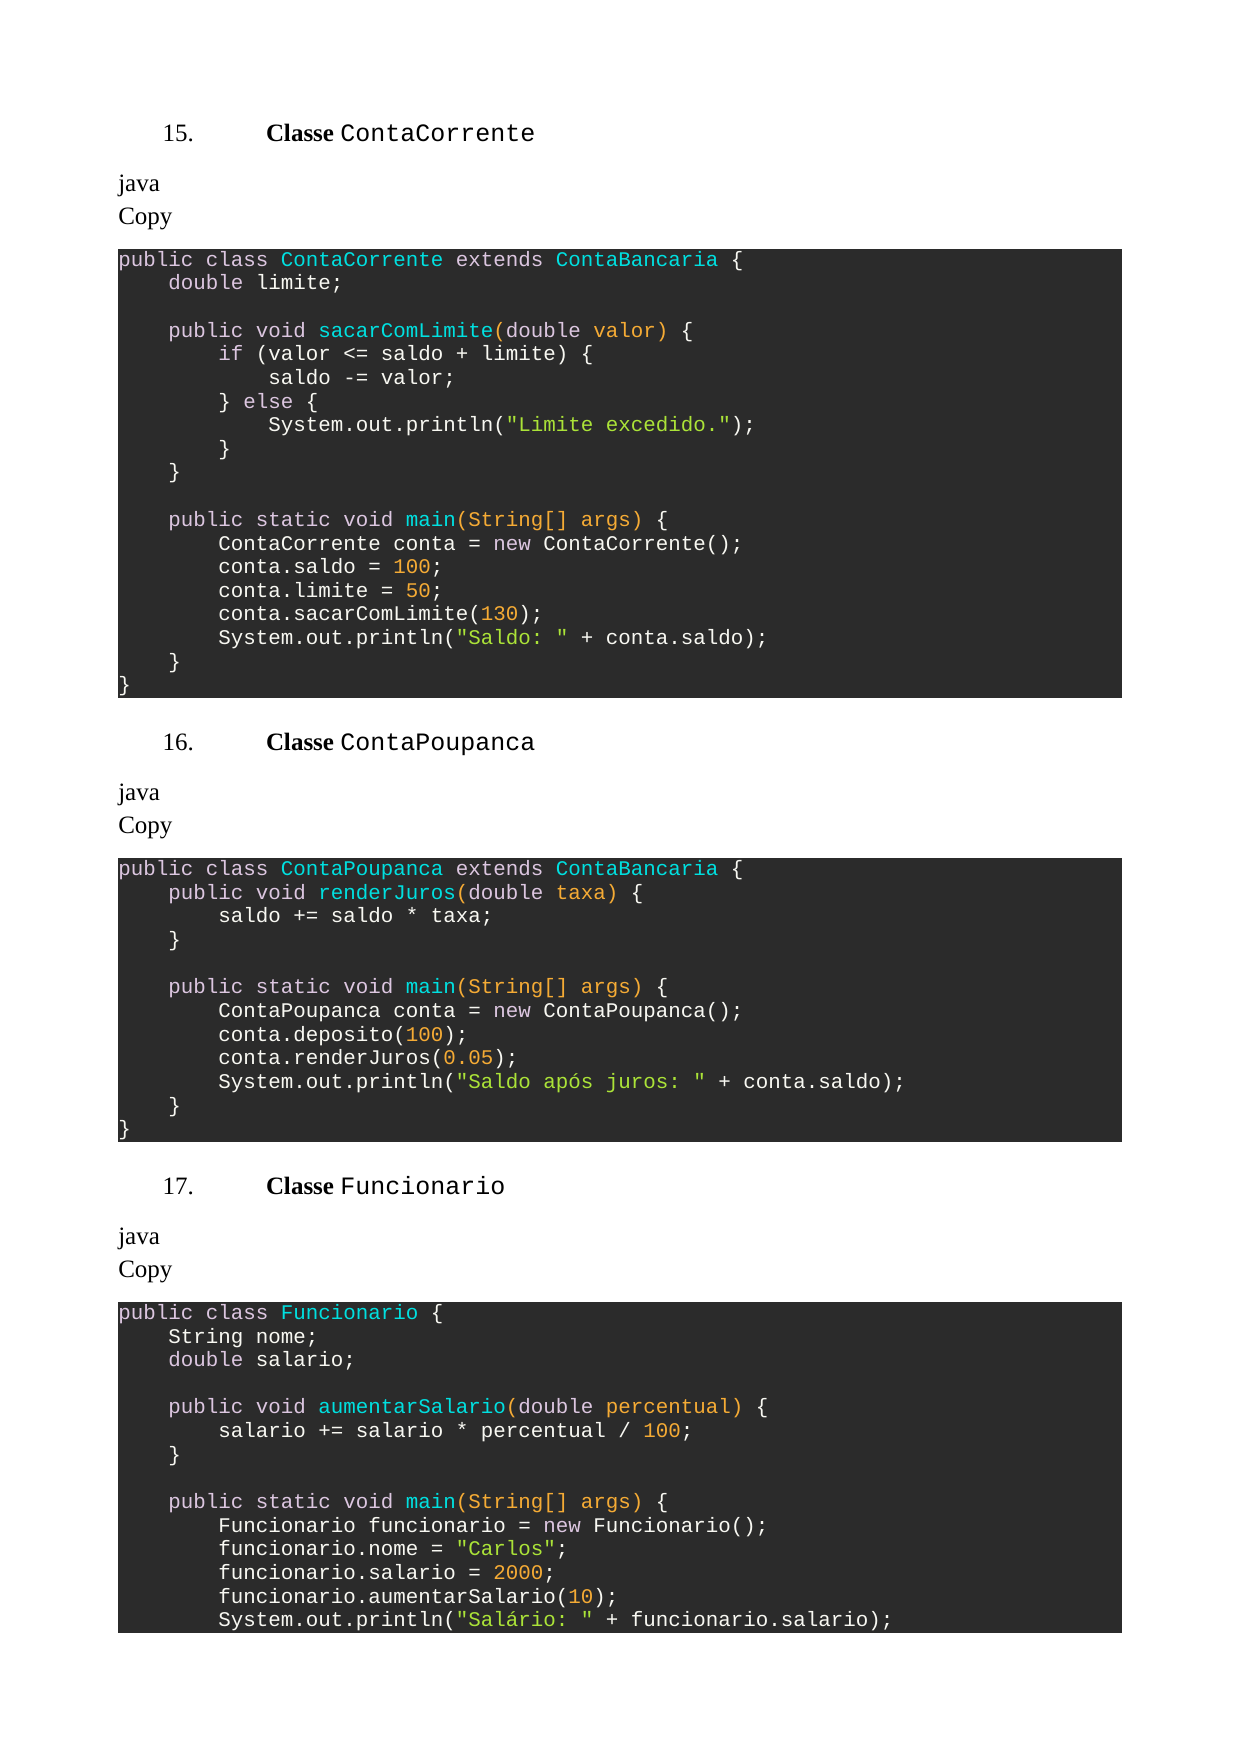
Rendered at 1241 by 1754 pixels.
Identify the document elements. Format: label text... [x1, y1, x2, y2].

text double limite; [118, 272, 1122, 296]
text if (valor <= saldo + limite) { [118, 343, 1122, 367]
text Funcionario funcionario = new Funcionario(); [118, 1515, 1122, 1538]
text funcionario.salario = 2000; [118, 1562, 1122, 1586]
text Copy [118, 1254, 1122, 1283]
text System.out.println("Limite excedido."); [118, 414, 1122, 438]
text public class ContaPoupanca extends ContaBancaria { [118, 858, 1122, 882]
text conta.deposito(100); [118, 1024, 1122, 1047]
text java [118, 777, 1122, 806]
text saldo += saldo * taxa; [118, 905, 1122, 929]
text funcionario.aumentarSalario(10); [118, 1586, 1122, 1609]
text System.out.println("Salário: " + funcionario.salario); [118, 1609, 1122, 1633]
text } [118, 462, 1122, 485]
text ContaPoupanca conta = new ContaPoupanca(); [118, 1000, 1122, 1024]
text java [118, 168, 1122, 197]
text System.out.println("Saldo após juros: " + conta.saldo); [118, 1071, 1122, 1094]
text conta.limite = 50; [118, 580, 1122, 603]
text } [118, 674, 1122, 698]
text Copy [118, 811, 1122, 839]
text conta.renderJuros(0.05); [118, 1047, 1122, 1071]
text } [118, 651, 1122, 674]
text public static void main(String[] args) { [118, 1491, 1122, 1515]
text String nome; [118, 1326, 1122, 1349]
text public void sacarComLimite(double valor) { [118, 320, 1122, 343]
text conta.saldo = 100; [118, 556, 1122, 580]
text public class ContaCorrente extends ContaBancaria { [118, 249, 1122, 272]
text saldo -= valor; [118, 367, 1122, 391]
text } [118, 1094, 1122, 1118]
text salario += salario * percentual / 100; [118, 1420, 1122, 1444]
list Classe Funcionario [162, 1171, 1122, 1202]
text public static void main(String[] args) { [118, 976, 1122, 1000]
text public void renderJuros(double taxa) { [118, 882, 1122, 905]
text double salario; [118, 1349, 1122, 1373]
list Classe ContaPoupanca [162, 727, 1122, 758]
list Classe ContaCorrente [162, 118, 1122, 149]
text public static void main(String[] args) { [118, 509, 1122, 532]
text Copy [118, 201, 1122, 230]
text } [118, 1444, 1122, 1467]
text } [118, 1118, 1122, 1142]
text public void aumentarSalario(double percentual) { [118, 1397, 1122, 1420]
text public class Funcionario { [118, 1302, 1122, 1326]
text } else { [118, 391, 1122, 414]
text System.out.println("Saldo: " + conta.saldo); [118, 627, 1122, 651]
text } [118, 929, 1122, 953]
text } [118, 438, 1122, 462]
text ContaCorrente conta = new ContaCorrente(); [118, 532, 1122, 556]
text funcionario.nome = "Carlos"; [118, 1538, 1122, 1562]
text conta.sacarComLimite(130); [118, 603, 1122, 627]
text java [118, 1221, 1122, 1250]
